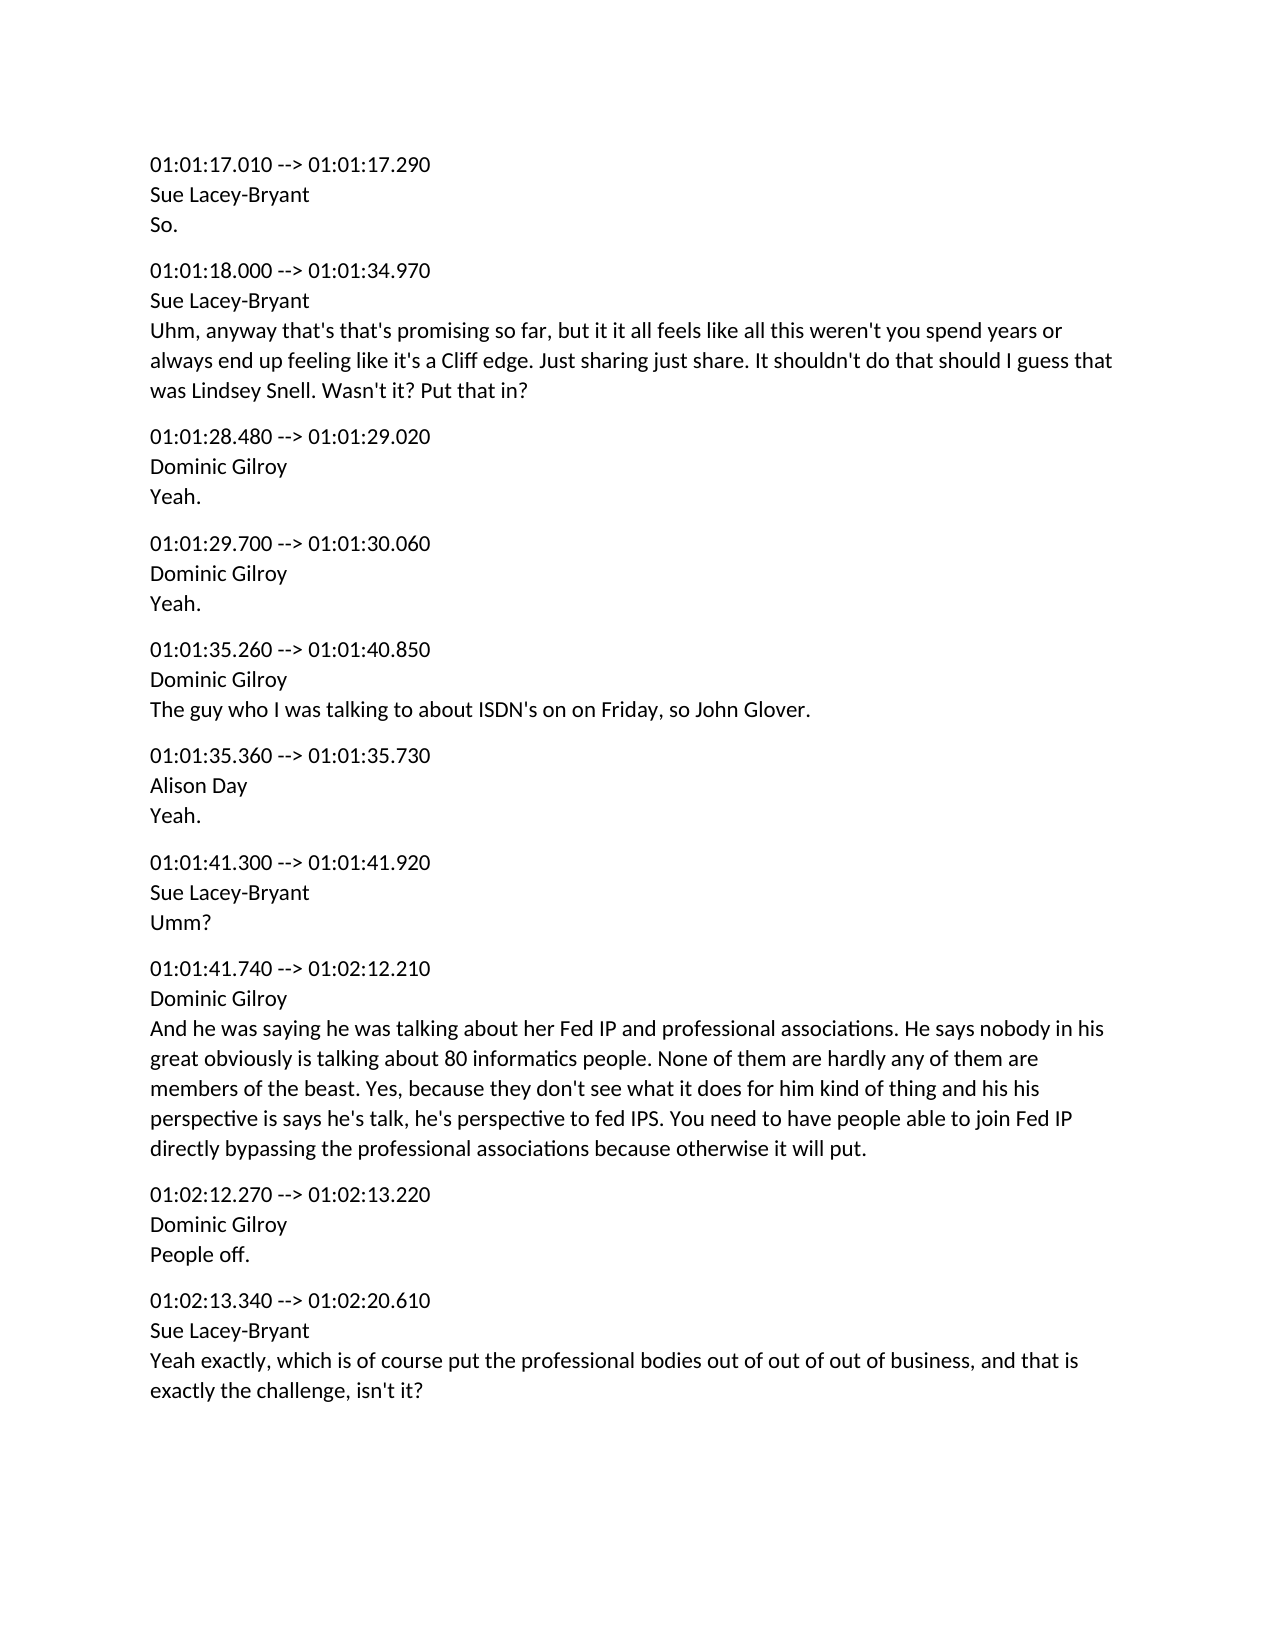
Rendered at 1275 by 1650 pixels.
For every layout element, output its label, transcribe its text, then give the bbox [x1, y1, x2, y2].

text 01:01:29.700 --> 01:01:30.060 Dominic Gilroy Yeah. [150, 529, 1125, 617]
text 01:01:18.000 --> 01:01:34.970 Sue Lacey-Bryant Uhm, anyway that's that's promising so far, but it it all feels like all this weren't you spend years or always end up feeling like it's a Cliff edge. Just sharing just share. It shouldn't do that should I guess that was Lindsey Snell. Wasn't it? Put that in? [150, 256, 1125, 404]
text 01:01:17.010 --> 01:01:17.290 Sue Lacey-Bryant So. [150, 150, 1125, 238]
text 01:01:35.360 --> 01:01:35.730 Alison Day Yeah. [150, 742, 1125, 829]
text 01:01:41.300 --> 01:01:41.920 Sue Lacey-Bryant Umm? [150, 848, 1125, 936]
text 01:01:41.740 --> 01:02:12.210 Dominic Gilroy And he was saying he was talking about her Fed IP and professional associations. He says nobody in his great obviously is talking about 80 informatics people. None of them are hardly any of them are members of the beast. Yes, because they don't see what it does for him kind of thing and his his perspective is says he's talk, he's perspective to fed IPS. You need to have people able to join Fed IP directly bypassing the professional associations because otherwise it will put. [150, 954, 1125, 1162]
text 01:01:28.480 --> 01:01:29.020 Dominic Gilroy Yeah. [150, 422, 1125, 510]
text 01:01:35.260 --> 01:01:40.850 Dominic Gilroy The guy who I was talking to about ISDN's on on Friday, so John Glover. [150, 635, 1125, 723]
text 01:02:12.270 --> 01:02:13.220 Dominic Gilroy People off. [150, 1180, 1125, 1268]
text 01:02:13.340 --> 01:02:20.610 Sue Lacey-Bryant Yeah exactly, which is of course put the professional bodies out of out of out of business, and that is exactly the challenge, isn't it? [150, 1287, 1125, 1404]
